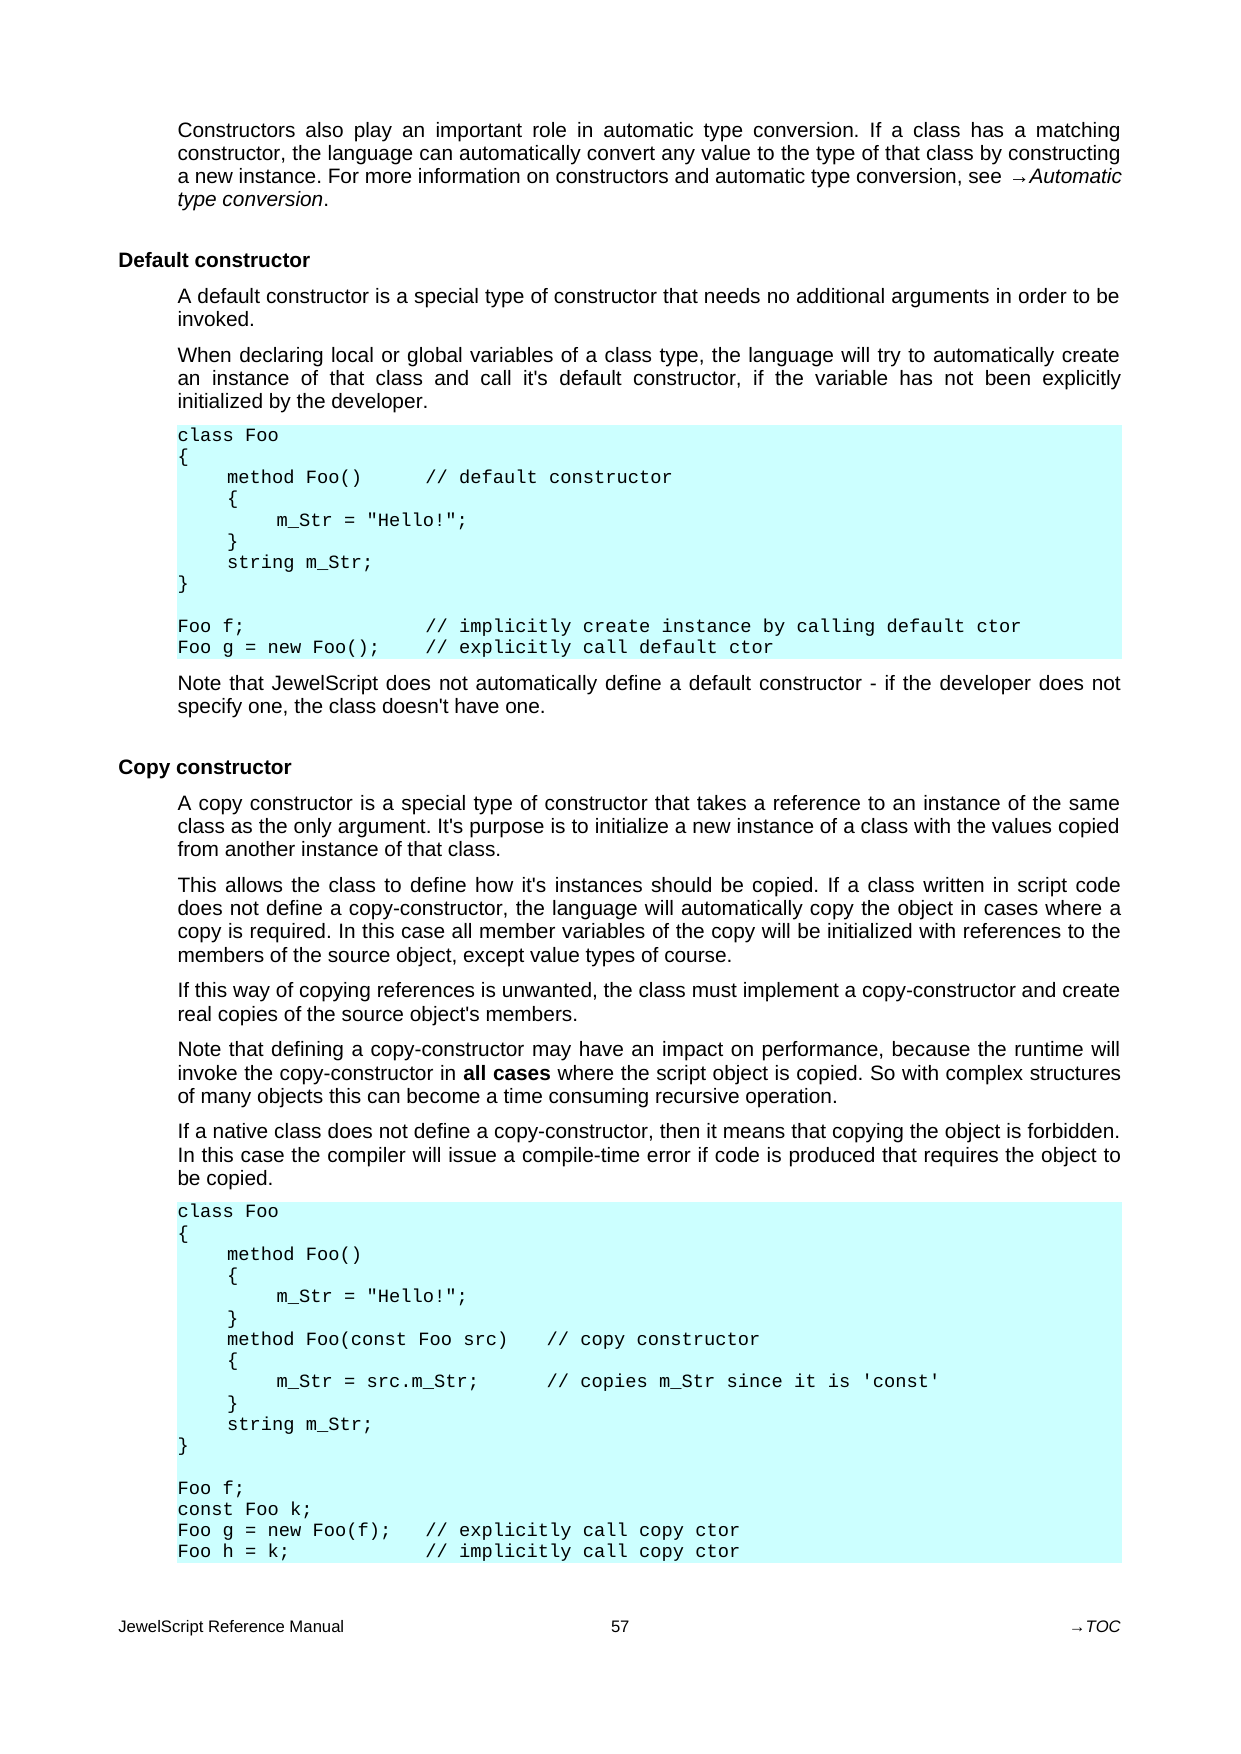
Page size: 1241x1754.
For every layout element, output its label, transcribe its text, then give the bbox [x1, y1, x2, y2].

text Note that defining a copy-constructor may have an impact on performance, because the runtime will invoke the copy-constructor in all cases where the script object is copied. So with complex structures of many objects this can become a time consuming recursive operation. [177, 1038, 1122, 1107]
text class Foo { method Foo() // default constructor { m_Str = "Hello!"; } string m_Str; } Foo f; // implicitly create instance by calling default ctor Foo g = new Foo(); // explicitly call default ctor [177, 425, 1122, 659]
text This allows the class to define how it's instances should be copied. If a class written in script code does not define a copy-constructor, the language will automatically copy the object in cases where a copy is required. In this case all member variables of the copy will be initialized with references to the members of the source object, except value types of course. [177, 873, 1122, 966]
text A copy constructor is a special type of constructor that takes a reference to an instance of the same class as the only argument. It's purpose is to initialize a new instance of a class with the values copied from another instance of that class. [177, 791, 1122, 861]
text Constructors also play an important role in automatic type conversion. If a class has a matching constructor, the language can automatically convert any value to the type of that class by constructing a new instance. For more information on constructors and automatic type conversion, see →Automatic type conversion. [177, 118, 1122, 211]
text Note that JewelScript does not automatically define a default constructor - if the developer does not specify one, the class doesn't have one. [177, 672, 1122, 718]
text If a native class does not define a copy-constructor, then it means that copying the object is forbidden. In this case the compiler will issue a compile-time error if code is produced that requires the object to be copied. [177, 1120, 1122, 1190]
text If this way of copying references is unwanted, the class must implement a copy-constructor and create real copies of the source object's members. [177, 979, 1122, 1025]
subtitle Copy constructor [118, 756, 1122, 779]
text class Foo { method Foo() { m_Str = "Hello!"; } method Foo(const Foo src) // copy constructor { m_Str = src.m_Str; // copies m_Str since it is 'const' } string m_Str; } Foo f; const Foo k; Foo g = new Foo(f); // explicitly call copy ctor Foo h = k; // implicitly call copy ctor [177, 1202, 1122, 1563]
text When declaring local or global variables of a class type, the language will try to automatically create an instance of that class and call it's default constructor, if the variable has not been explicitly initialized by the developer. [177, 343, 1122, 413]
subtitle Default constructor [118, 248, 1122, 272]
text A default constructor is a special type of constructor that needs no additional arguments in order to be invoked. [177, 284, 1122, 331]
